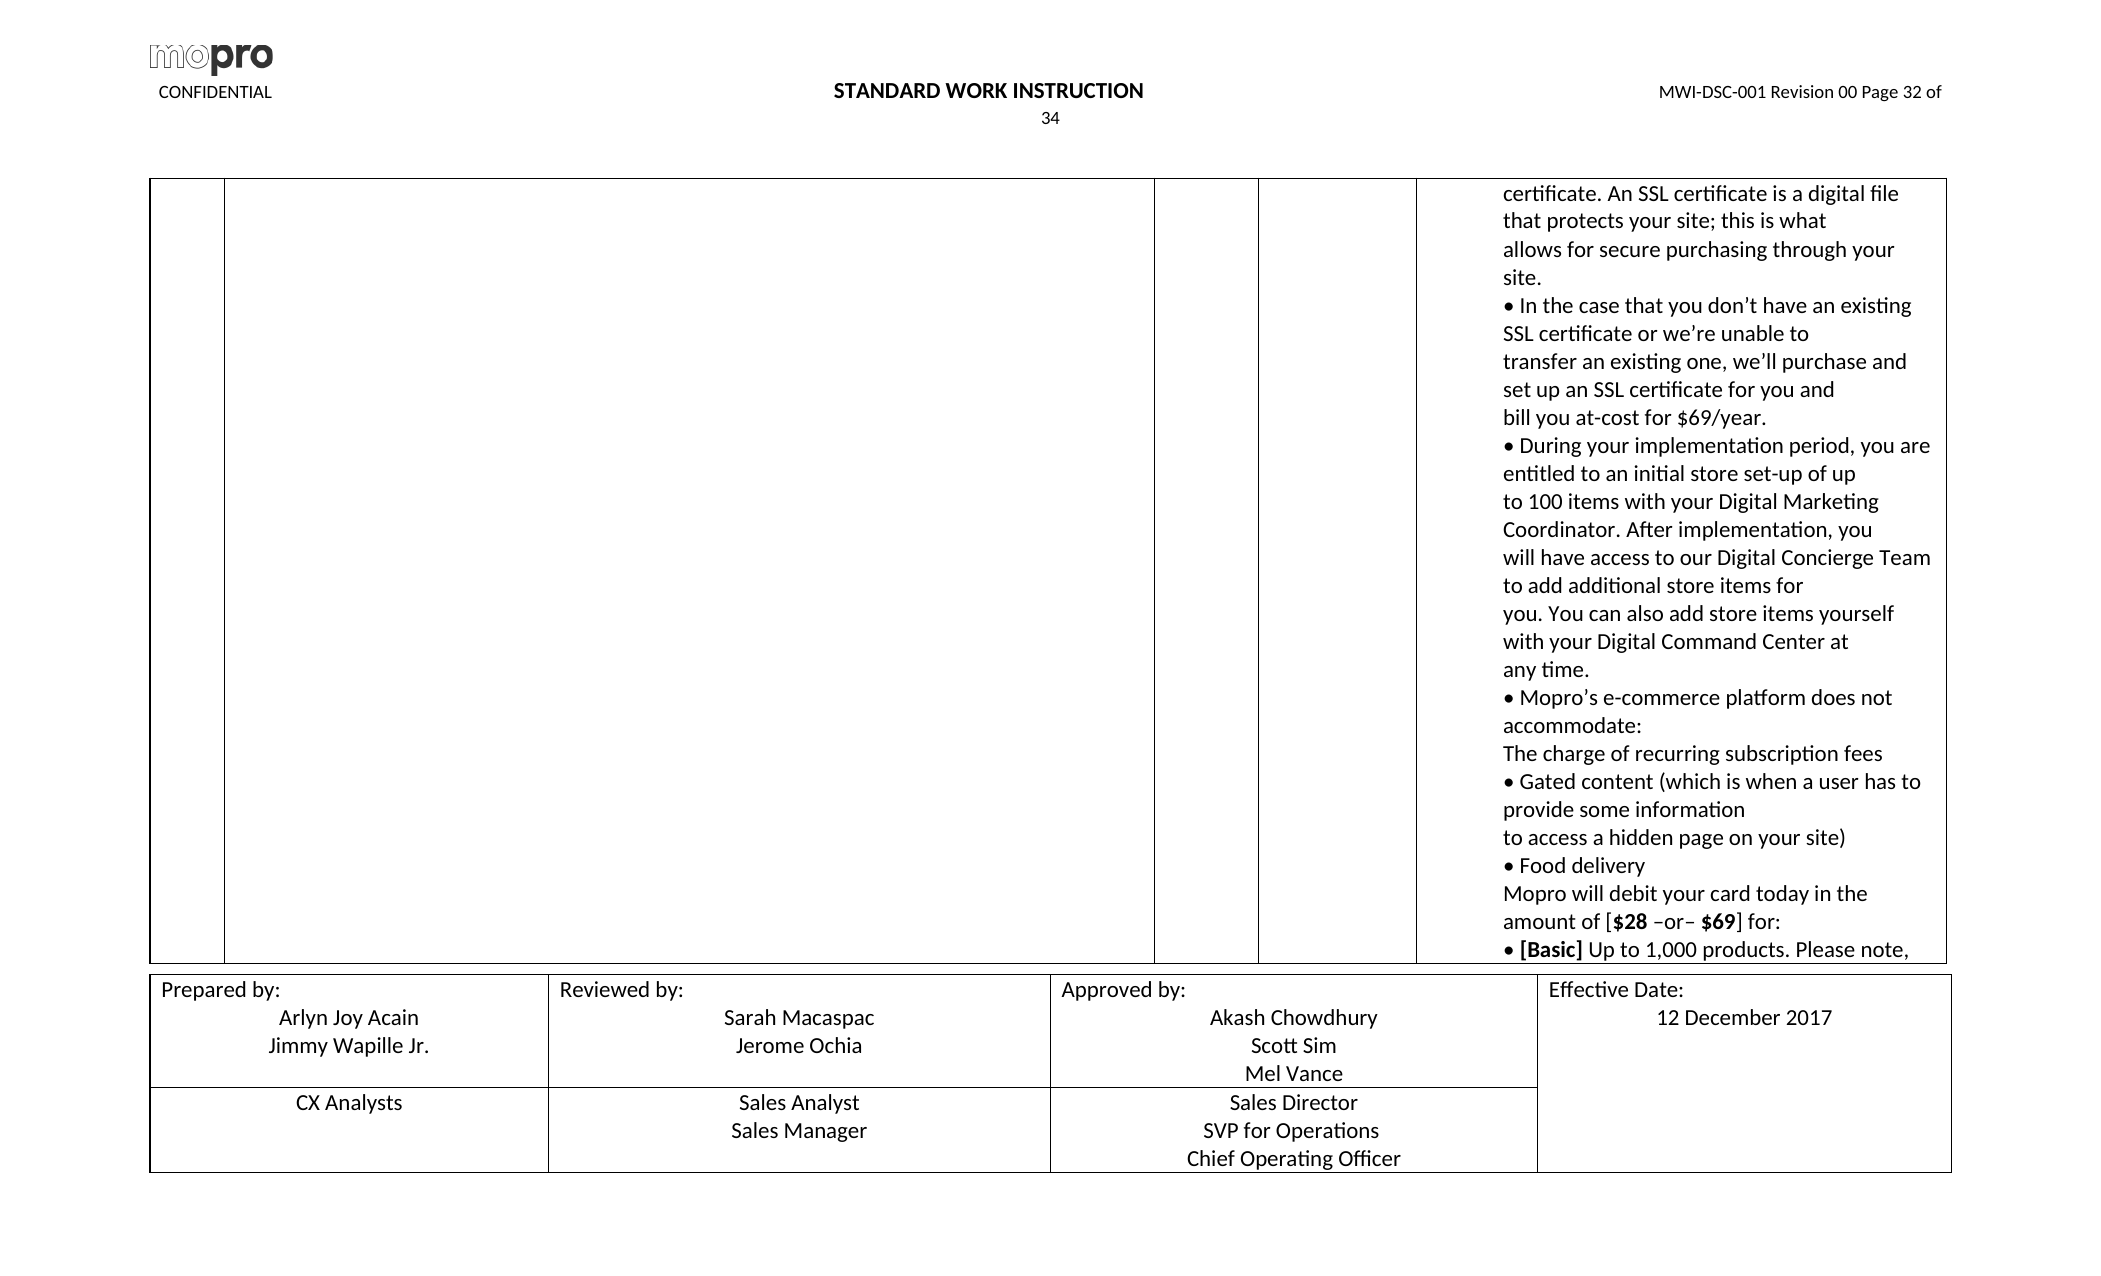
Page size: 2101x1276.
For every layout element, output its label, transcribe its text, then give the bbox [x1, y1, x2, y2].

table_cell [1155, 179, 1258, 963]
table_cell [151, 179, 224, 963]
table_cell [225, 179, 1154, 963]
table_cell certificate. An SSL certificate is a digital file that protects your site; this is what allows for secure purchasing through your site. • In the case that you don’t have an existing SSL certificate or we’re unable to transfer an existing one, we’ll purchase and set up an SSL certificate for you and bill you at-cost for $69/year. • During your implementation period, you are entitled to an initial store set-up of up to 100 items with your Digital Marketing Coordinator. After implementation, you will have access to our Digital Concierge Team to add additional store items for you. You can also add store items yourself with your Digital Command Center at any time. • Mopro’s e-commerce platform does not accommodate: The charge of recurring subscription fees • Gated content (which is when a user has to provide some information to access a hidden page on your site) • Food delivery Mopro will debit your card today in the amount of [$28 –or– $69] for: • [Basic] Up to 1,000 products. Please note, [1417, 179, 1946, 963]
table_cell [1259, 179, 1416, 963]
